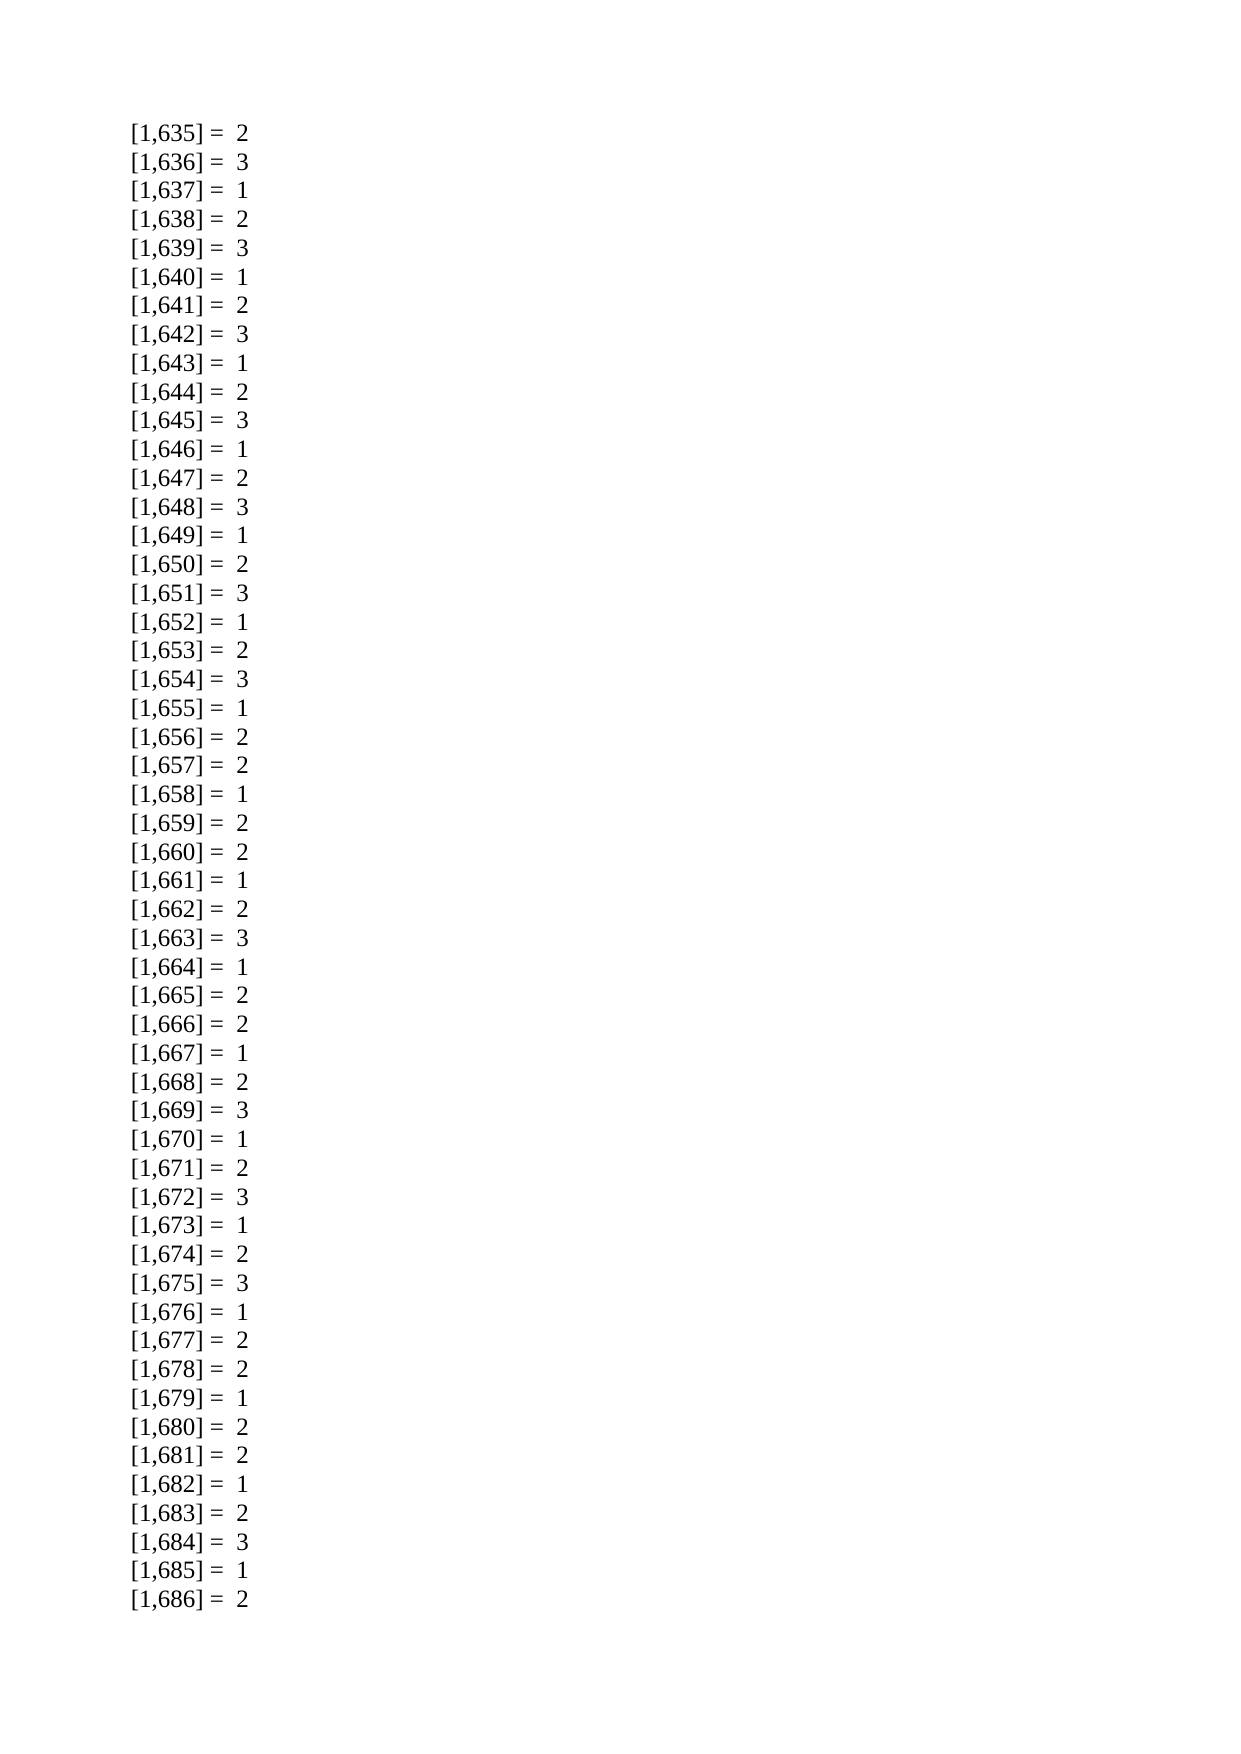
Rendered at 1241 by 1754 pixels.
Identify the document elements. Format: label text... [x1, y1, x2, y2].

text [1,648] = 3 [118, 492, 1122, 521]
text [1,663] = 3 [118, 923, 1122, 952]
text [1,655] = 1 [118, 693, 1122, 722]
text [1,637] = 1 [118, 176, 1122, 204]
text [1,649] = 1 [118, 521, 1122, 549]
text [1,676] = 1 [118, 1297, 1122, 1326]
text [1,642] = 3 [118, 319, 1122, 348]
text [1,641] = 2 [118, 291, 1122, 319]
text [1,669] = 3 [118, 1096, 1122, 1124]
text [1,678] = 2 [118, 1354, 1122, 1383]
text [1,658] = 1 [118, 779, 1122, 808]
text [1,651] = 3 [118, 578, 1122, 607]
text [1,657] = 2 [118, 751, 1122, 779]
text [1,683] = 2 [118, 1498, 1122, 1527]
text [1,635] = 2 [118, 118, 1122, 147]
text [1,645] = 3 [118, 406, 1122, 434]
text [1,636] = 3 [118, 147, 1122, 176]
text [1,646] = 1 [118, 434, 1122, 463]
text [1,660] = 2 [118, 837, 1122, 866]
text [1,665] = 2 [118, 981, 1122, 1009]
text [1,639] = 3 [118, 233, 1122, 262]
text [1,659] = 2 [118, 808, 1122, 837]
text [1,650] = 2 [118, 549, 1122, 578]
text [1,682] = 1 [118, 1469, 1122, 1498]
text [1,673] = 1 [118, 1211, 1122, 1239]
text [1,671] = 2 [118, 1153, 1122, 1182]
text [1,686] = 2 [118, 1584, 1122, 1613]
text [1,654] = 3 [118, 664, 1122, 693]
text [1,675] = 3 [118, 1268, 1122, 1297]
text [1,679] = 1 [118, 1383, 1122, 1412]
text [1,647] = 2 [118, 463, 1122, 492]
text [1,685] = 1 [118, 1556, 1122, 1584]
text [1,664] = 1 [118, 952, 1122, 981]
text [1,684] = 3 [118, 1527, 1122, 1556]
text [1,653] = 2 [118, 636, 1122, 664]
text [1,672] = 3 [118, 1182, 1122, 1211]
text [1,667] = 1 [118, 1038, 1122, 1067]
text [1,662] = 2 [118, 894, 1122, 923]
text [1,661] = 1 [118, 866, 1122, 894]
text [1,656] = 2 [118, 722, 1122, 751]
text [1,652] = 1 [118, 607, 1122, 636]
text [1,640] = 1 [118, 262, 1122, 291]
text [1,666] = 2 [118, 1009, 1122, 1038]
text [1,681] = 2 [118, 1441, 1122, 1469]
text [1,677] = 2 [118, 1326, 1122, 1354]
text [1,680] = 2 [118, 1412, 1122, 1441]
text [1,643] = 1 [118, 348, 1122, 377]
text [1,674] = 2 [118, 1239, 1122, 1268]
text [1,668] = 2 [118, 1067, 1122, 1096]
text [1,638] = 2 [118, 204, 1122, 233]
text [1,670] = 1 [118, 1124, 1122, 1153]
text [1,644] = 2 [118, 377, 1122, 406]
